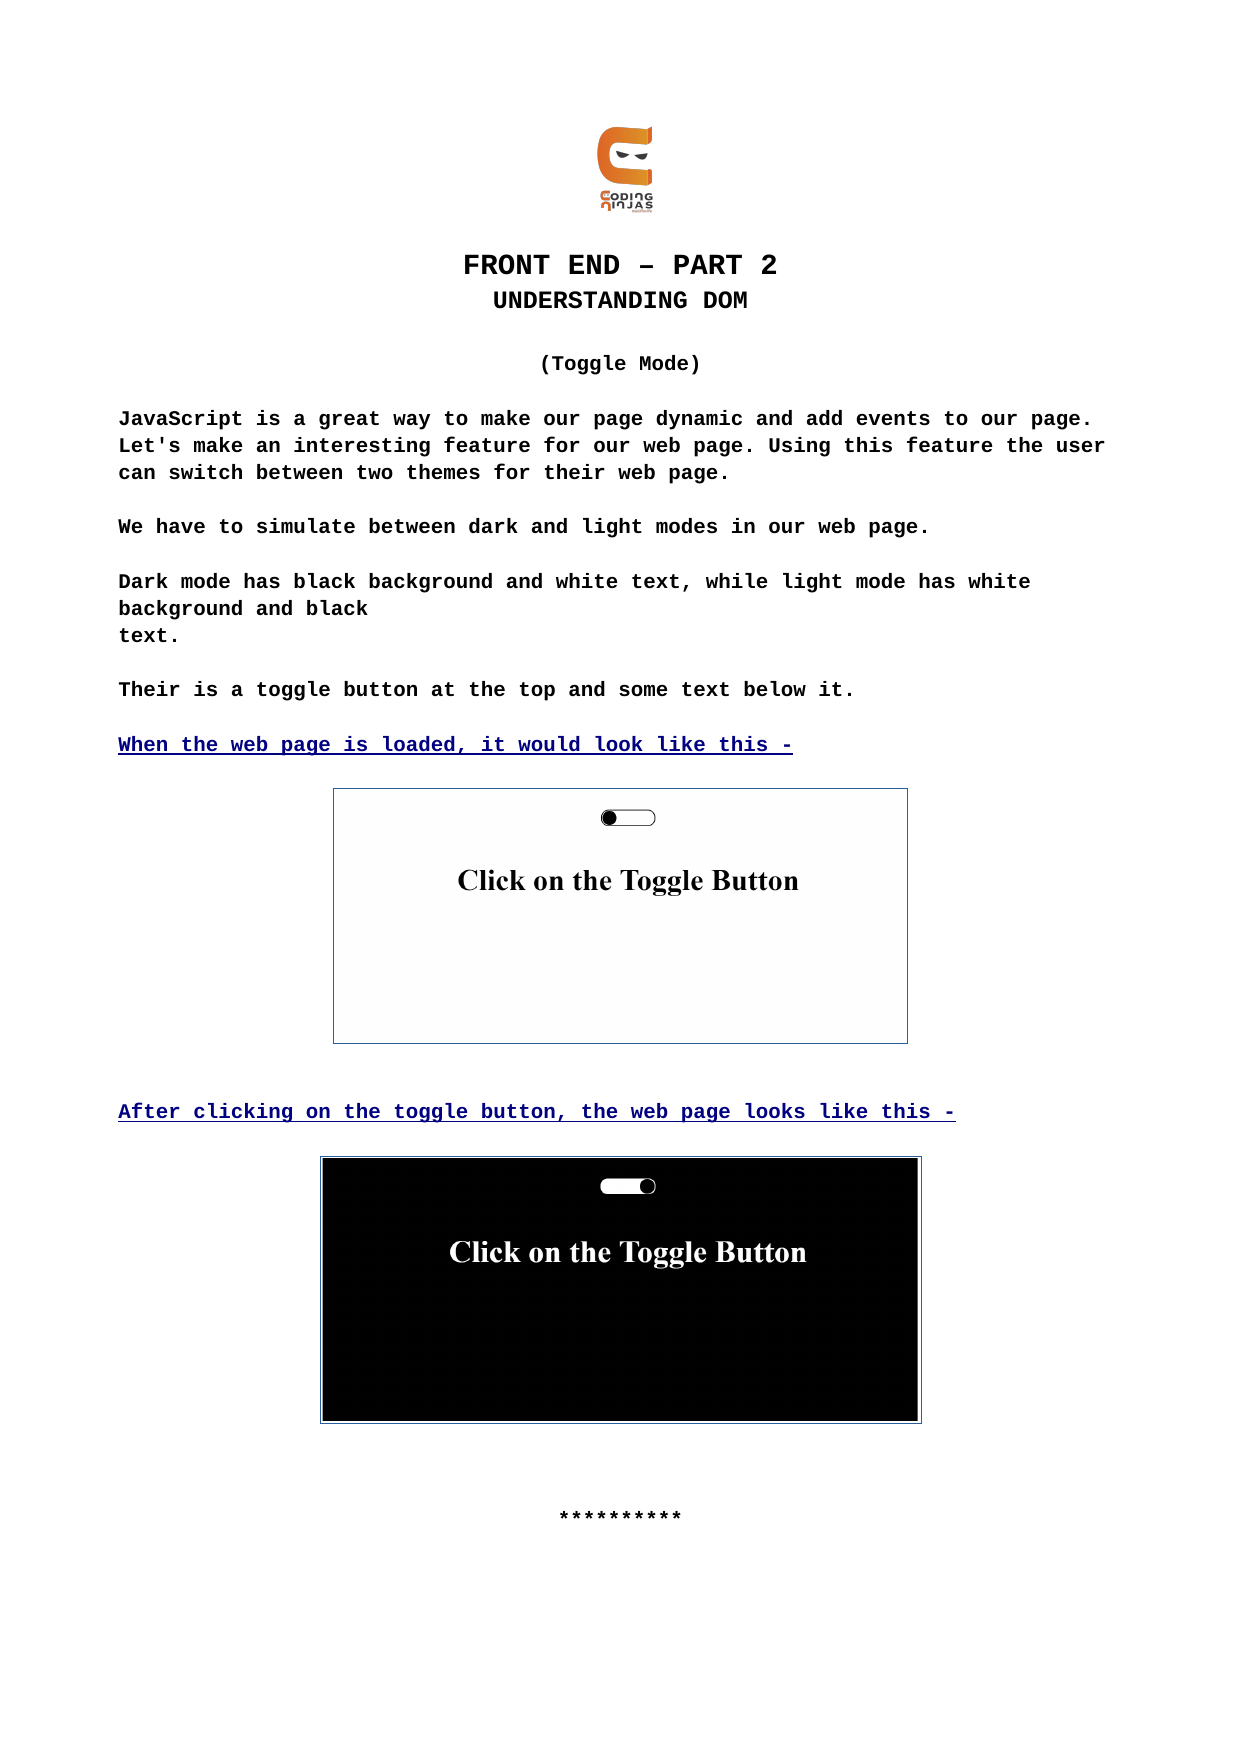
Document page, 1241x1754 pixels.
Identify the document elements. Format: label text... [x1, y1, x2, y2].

picture [578, 122, 672, 217]
text Dark mode has black background and white text, while light mode has white background and black [118, 571, 1122, 621]
text After clicking on the toggle button, the web page looks like this - [118, 1101, 1122, 1125]
picture [336, 791, 904, 1041]
picture [322, 1158, 918, 1421]
text UNDERSTANDING DOM [118, 288, 1122, 316]
text (Toggle Mode) [118, 353, 1122, 377]
text Let's make an interesting feature for our web page. Using this feature the user can switch between two themes for their web page. [118, 435, 1122, 486]
text We have to simulate between dark and light modes in our web page. [118, 516, 1122, 540]
text text. [118, 625, 1122, 649]
text JavaScript is a great way to make our page dynamic and add events to our page. [118, 407, 1122, 431]
text When the web page is loaded, it would look like this - [118, 734, 1122, 757]
text FRONT END – PART 2 [118, 250, 1122, 283]
text ********** [118, 1509, 1122, 1532]
text Their is a toggle button at the top and some text below it. [118, 679, 1122, 703]
